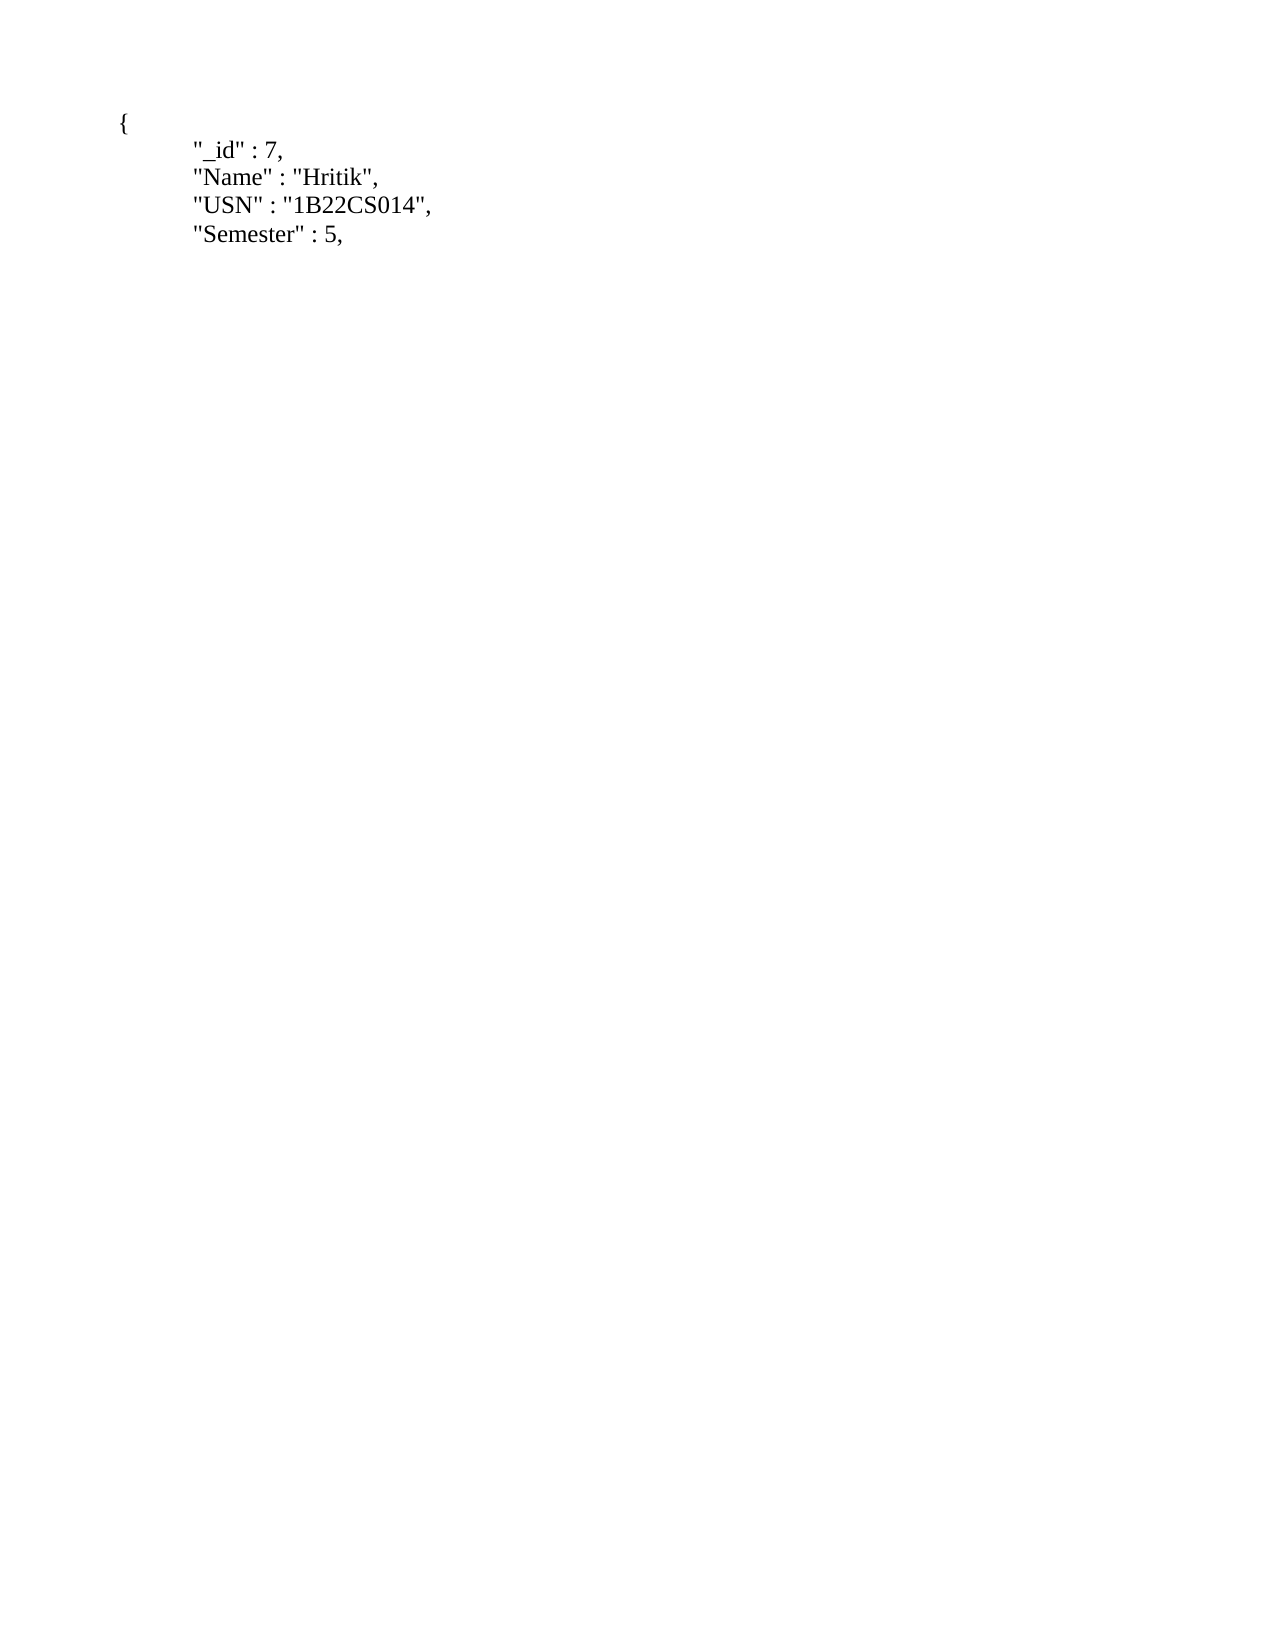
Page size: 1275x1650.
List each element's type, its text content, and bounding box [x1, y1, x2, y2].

text "USN" : "1B22CS014", [193, 191, 1177, 219]
text { [118, 109, 1177, 137]
text "Semester" : 5, [193, 219, 1177, 248]
text "Name" : "Hritik", [193, 164, 1177, 191]
text "_id" : 7, [193, 137, 1177, 164]
